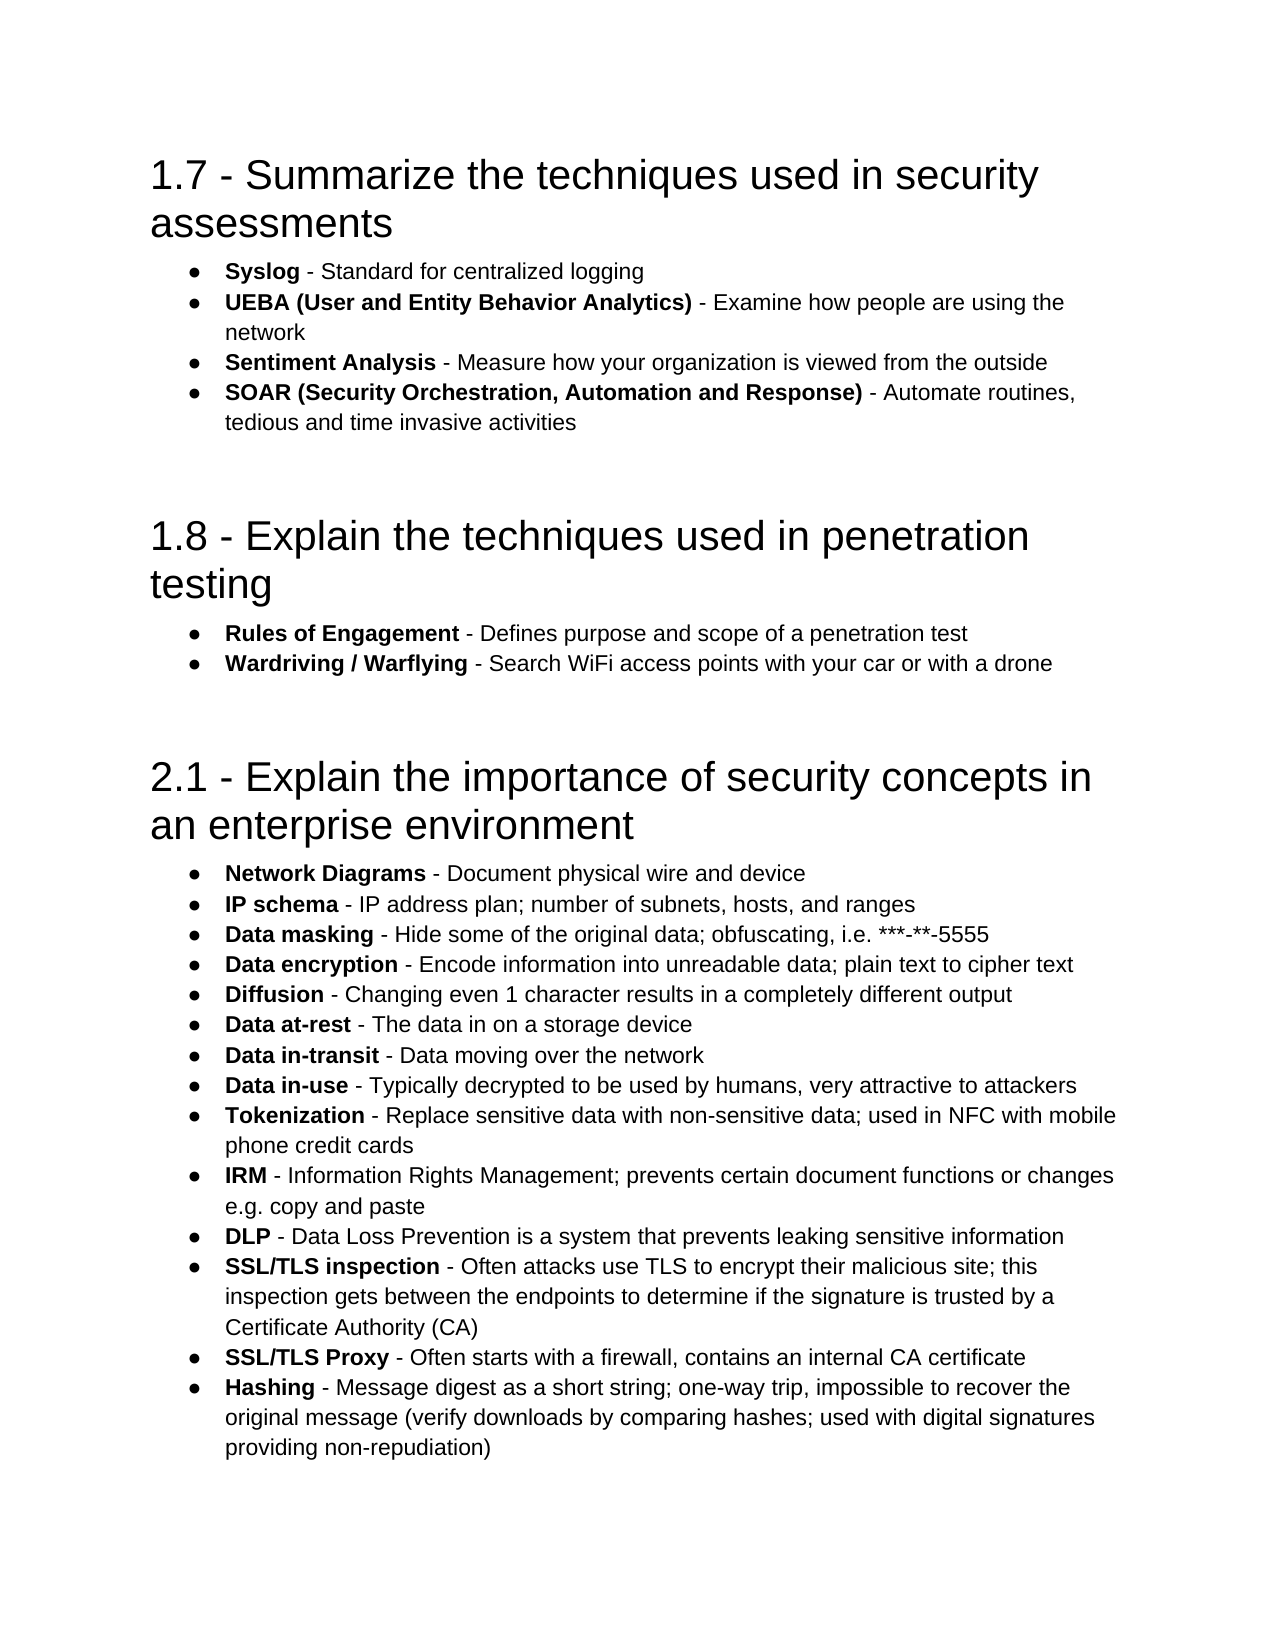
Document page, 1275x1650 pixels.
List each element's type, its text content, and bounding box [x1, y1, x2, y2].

list Tokenization - Replace sensitive data with non-sensitive data; used in NFC with mobile phone credit cards [187, 1102, 1125, 1159]
list Hashing - Message digest as a short string; one-way trip, impossible to recover the original message (verify downloads by comparing hashes; used with digital signatures providing non-repudiation) [187, 1374, 1125, 1461]
list Sentiment Analysis - Measure how your organization is viewed from the outside [187, 349, 1125, 375]
list DLP - Data Loss Prevention is a system that prevents leaking sensitive information [187, 1223, 1125, 1249]
list IRM - Information Rights Management; prevents certain document functions or changes e.g. copy and paste [187, 1162, 1125, 1219]
list Data in-transit - Data moving over the network [187, 1042, 1125, 1068]
list IP schema - IP address plan; number of subnets, hosts, and ranges [187, 891, 1125, 917]
list Syslog - Standard for centralized logging [187, 258, 1125, 285]
list SOAR (Security Orchestration, Automation and Response) - Automate routines, tedious and time invasive activities [187, 379, 1125, 436]
subtitle 1.7 - Summarize the techniques used in security assessments [150, 150, 1125, 246]
list Network Diagrams - Document physical wire and device [187, 860, 1125, 887]
list Data at-rest - The data in on a storage device [187, 1011, 1125, 1038]
list Data in-use - Typically decrypted to be used by humans, very attractive to attackers [187, 1072, 1125, 1098]
list Data masking - Hide some of the original data; obfuscating, i.e. ***-**-5555 [187, 921, 1125, 947]
list SSL/TLS inspection - Often attacks use TLS to encrypt their malicious site; this inspection gets between the endpoints to determine if the signature is trusted by a Certificate Authority (CA) [187, 1253, 1125, 1340]
list UEBA (User and Entity Behavior Analytics) - Examine how people are using the network [187, 288, 1125, 345]
list Rules of Engagement - Defines purpose and scope of a penetration test [187, 620, 1125, 646]
list Diffusion - Changing even 1 character results in a completely different output [187, 981, 1125, 1008]
subtitle 1.8 - Explain the techniques used in penetration testing [150, 511, 1125, 607]
list Data encryption - Encode information into unreadable data; plain text to cipher text [187, 951, 1125, 977]
list Wardriving / Warflying - Search WiFi access points with your car or with a drone [187, 650, 1125, 676]
subtitle 2.1 - Explain the importance of security concepts in an enterprise environment [150, 752, 1125, 848]
list SSL/TLS Proxy - Often starts with a firewall, contains an internal CA certificate [187, 1344, 1125, 1370]
